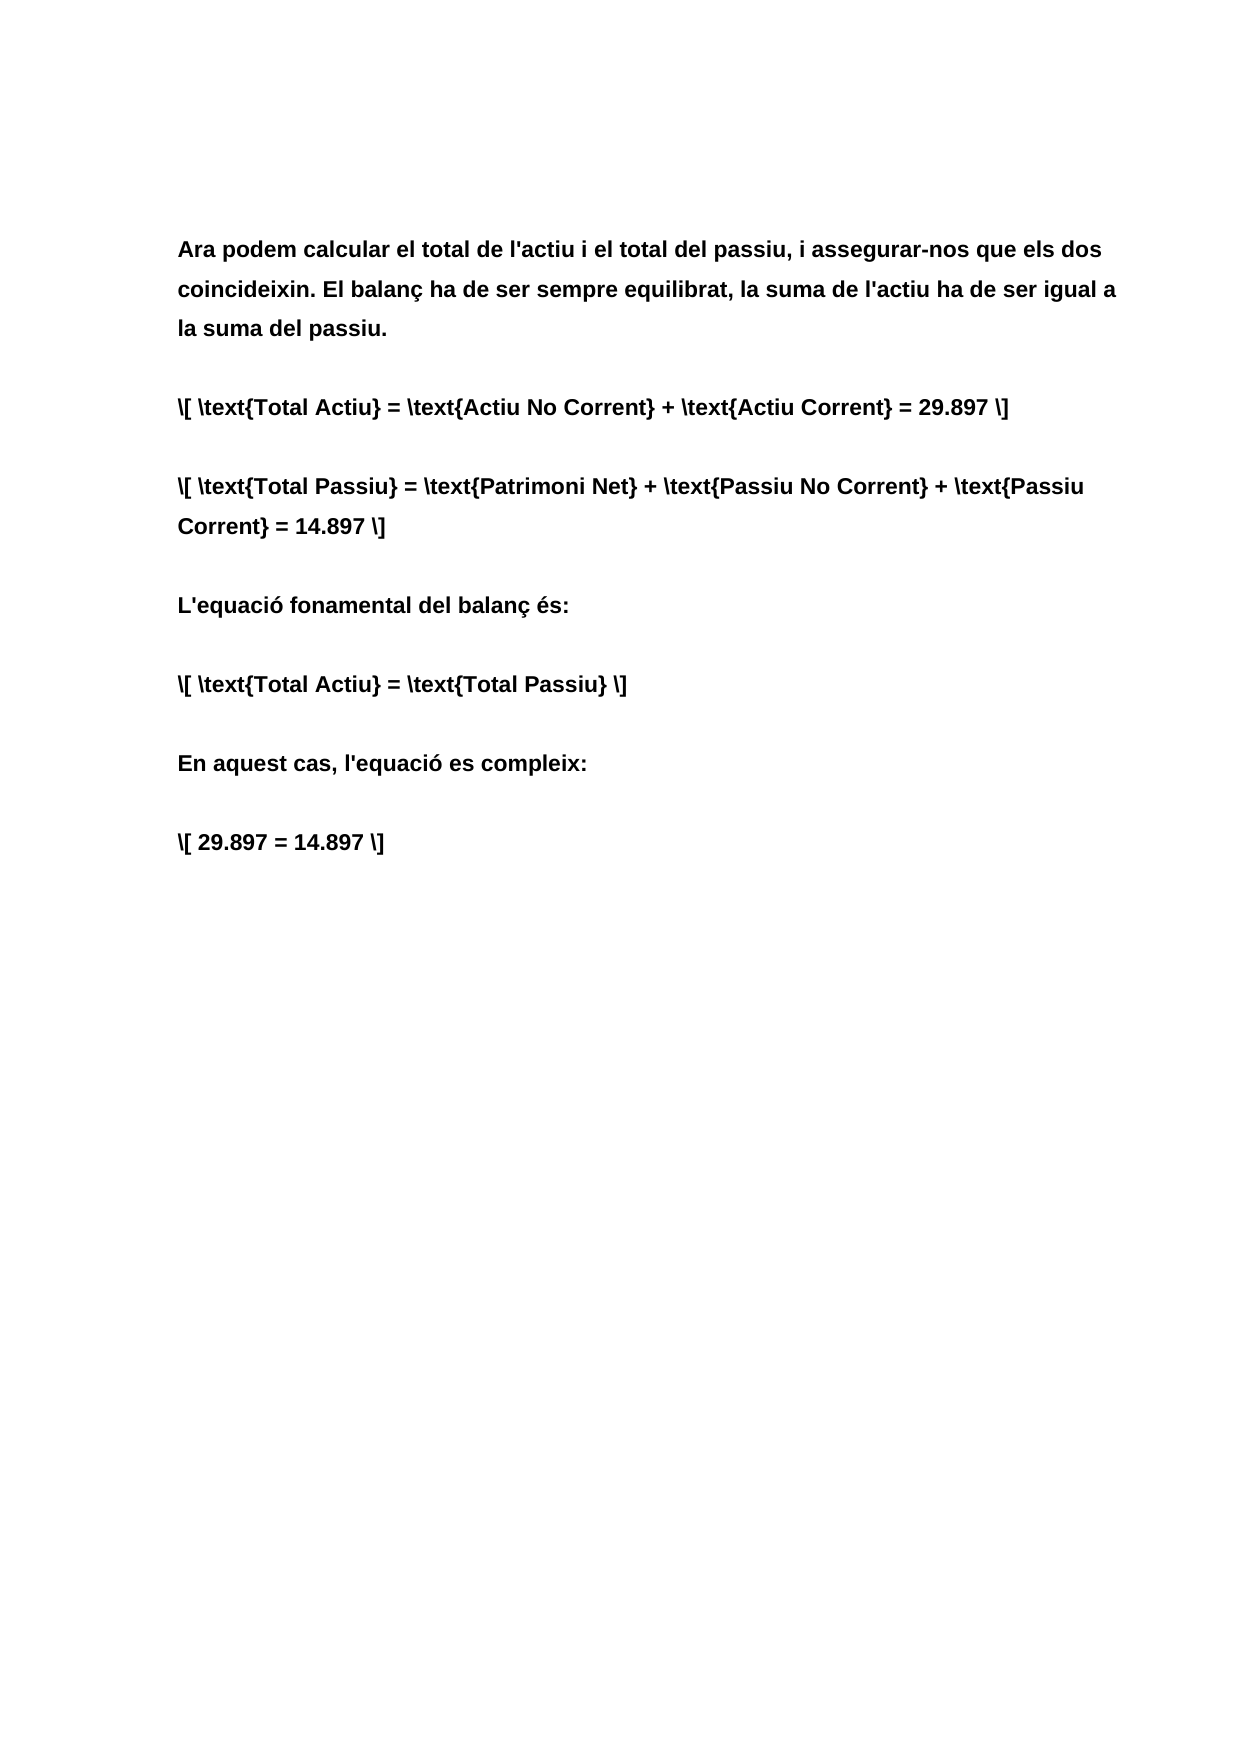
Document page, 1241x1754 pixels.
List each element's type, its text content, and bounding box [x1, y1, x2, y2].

text Ara podem calcular el total de l'actiu i el total del passiu, i assegurar-nos que els dos coincideixin. El balanç ha de ser sempre equilibrat, la suma de l'actiu ha de ser igual a la suma del passiu. \[ \text{Total Actiu} = \text{Actiu No Corrent} + \text{Actiu Corrent} = 29.897 \] \[ \text{Total Passiu} = \text{Patrimoni Net} + \text{Passiu No Corrent} + \text{Passiu Corrent} = 14.897 \] L'equació fonamental del balanç és: \[ \text{Total Actiu} = \text{Total Passiu} \] En aquest cas, l'equació es compleix: \[ 29.897 = 14.897 \] [177, 236, 1122, 855]
